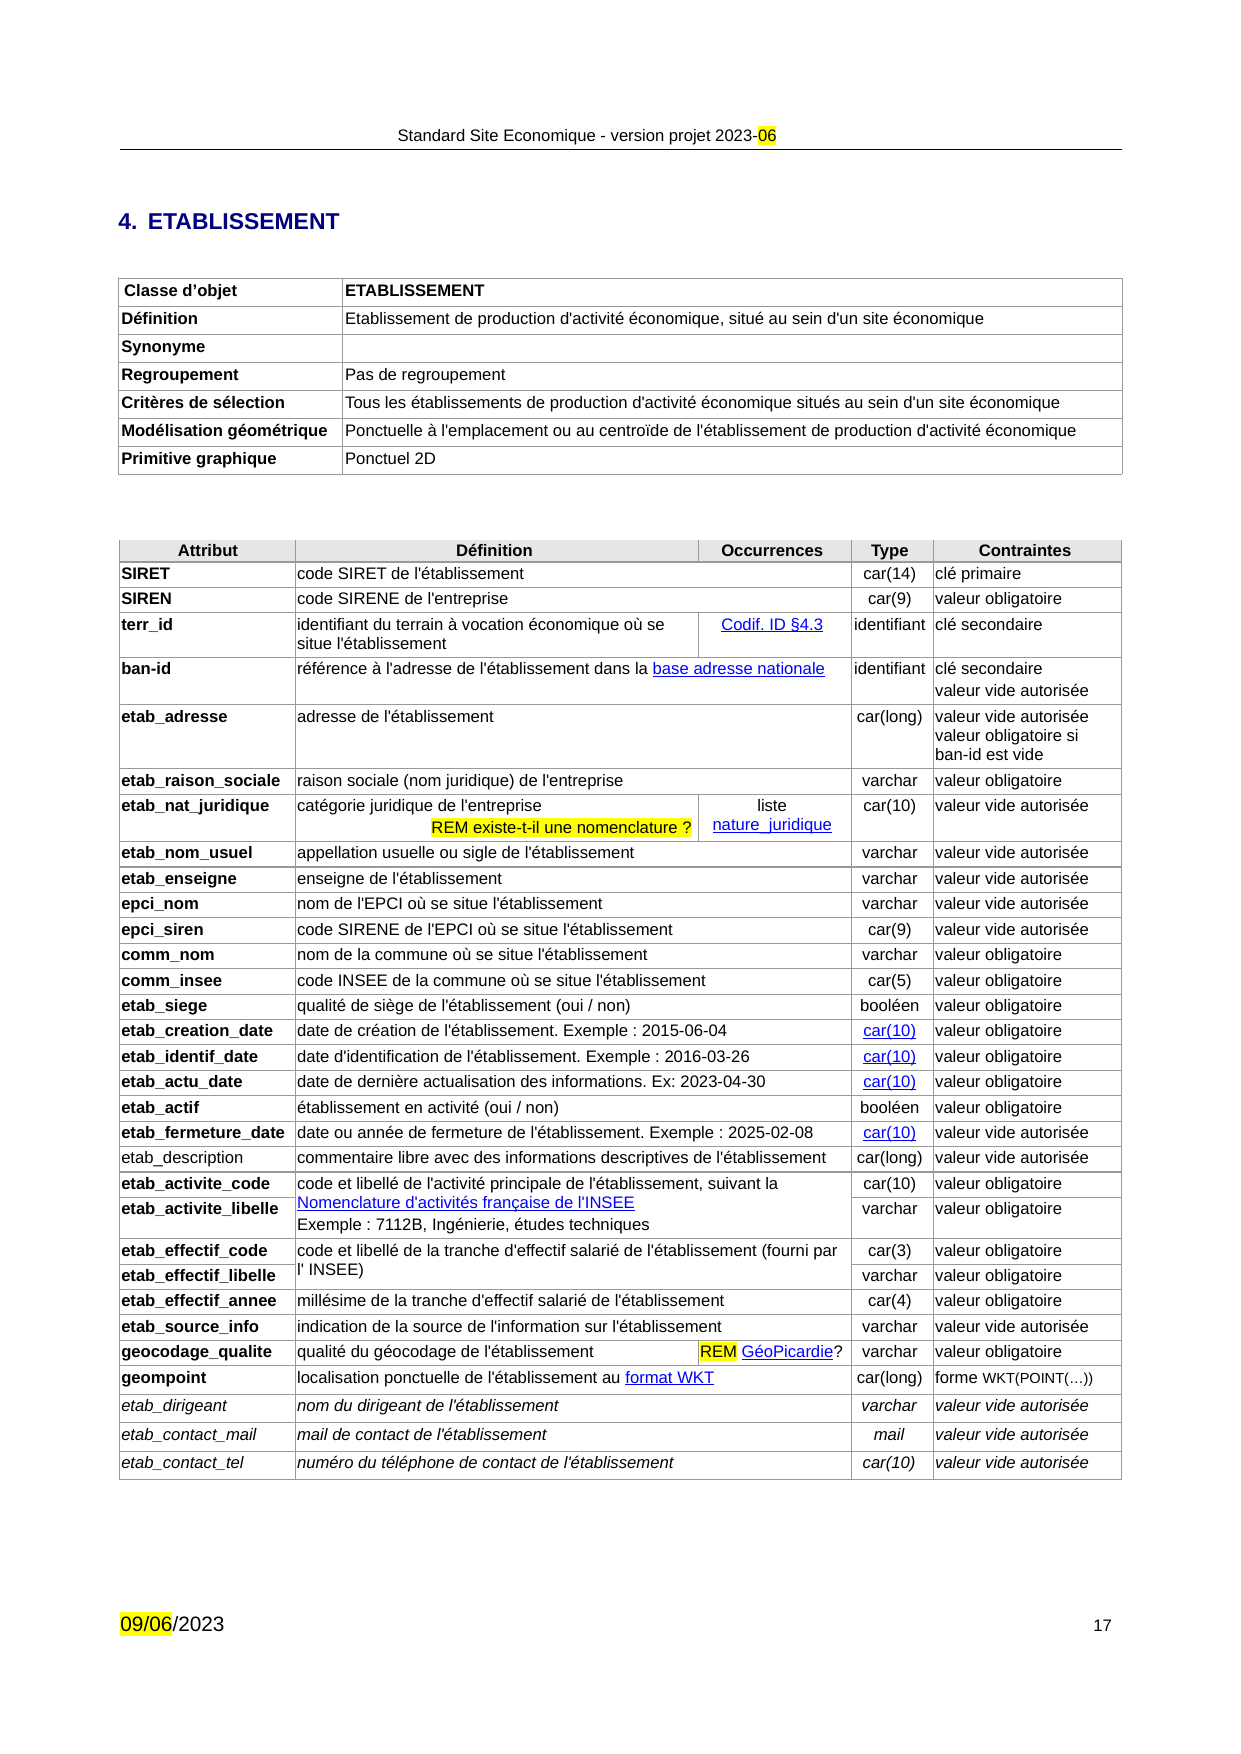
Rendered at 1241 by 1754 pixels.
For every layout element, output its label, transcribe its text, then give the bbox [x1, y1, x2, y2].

table_header Définition [296, 540, 698, 561]
table_cell mail [852, 1423, 933, 1451]
table_cell valeur obligatoire [934, 588, 1121, 612]
table_cell clé secondaire [934, 613, 1121, 657]
table_cell varchar [852, 769, 933, 793]
table_cell valeur obligatoire [934, 1071, 1121, 1095]
table_cell identifiant [852, 658, 933, 704]
table_cell varchar [852, 1198, 933, 1238]
table_cell code et libellé de la tranche d'effectif salarié de l'établissement (fourni par l' INSEE) [296, 1239, 851, 1289]
table_cell etab_contact_tel [120, 1452, 295, 1479]
table_cell valeur vide autorisée [934, 1122, 1121, 1146]
table_cell [343, 335, 1122, 362]
table_cell valeur obligatoire [934, 1198, 1121, 1238]
table_cell REM GéoPicardie? [699, 1341, 851, 1365]
table_cell valeur obligatoire [934, 969, 1121, 993]
table_header Type [852, 540, 933, 561]
table_cell localisation ponctuelle de l'établissement au format WKT [296, 1366, 851, 1394]
table_cell SIREN [120, 588, 295, 612]
table_cell valeur vide autorisée [934, 868, 1121, 892]
table_header ETABLISSEMENT [343, 279, 1122, 306]
table_cell car(10) [852, 1173, 933, 1197]
table_cell valeur vide autorisée [934, 1315, 1121, 1340]
table_cell nom du dirigeant de l'établissement [296, 1395, 851, 1422]
table_cell valeur vide autorisée [934, 1423, 1121, 1451]
table_cell etab_fermeture_date [120, 1122, 295, 1146]
table_cell varchar [852, 893, 933, 917]
table_cell car(3) [852, 1239, 933, 1263]
table_cell Codif. ID §4.3 [699, 613, 851, 657]
table_cell date ou année de fermeture de l'établissement. Exemple : 2025-02-08 [296, 1122, 851, 1146]
table_cell valeur vide autorisée [934, 842, 1121, 866]
table_cell référence à l'adresse de l'établissement dans la base adresse nationale [296, 658, 851, 704]
table_cell Primitive graphique [119, 447, 342, 474]
table_header Contraintes [934, 540, 1121, 561]
table_cell etab_activite_libelle [120, 1198, 295, 1238]
table_cell valeur obligatoire [934, 1045, 1121, 1070]
table_cell epci_siren [120, 918, 295, 943]
table_cell car(4) [852, 1290, 933, 1314]
table_cell ban-id [120, 658, 295, 704]
table_cell varchar [852, 868, 933, 892]
table_cell valeur obligatoire [934, 1239, 1121, 1263]
table_cell varchar [852, 1341, 933, 1365]
table_cell booléen [852, 995, 933, 1019]
table_cell liste nature_juridique [699, 795, 851, 841]
table_cell Regroupement [119, 363, 342, 389]
table_cell etab_effectif_annee [120, 1290, 295, 1314]
table_cell car(14) [852, 563, 933, 587]
table_cell etab_effectif_code [120, 1239, 295, 1263]
table_cell Ponctuelle à l'emplacement ou au centroïde de l'établissement de production d'activité économique [343, 419, 1122, 446]
table_cell Critères de sélection [119, 391, 342, 418]
table_cell valeur obligatoire [934, 1173, 1121, 1197]
table_cell varchar [852, 1265, 933, 1289]
table_cell car(10) [852, 1045, 933, 1070]
table_cell nom de l'EPCI où se situe l'établissement [296, 893, 851, 917]
table_cell geocodage_qualite [120, 1341, 295, 1365]
table_cell geompoint [120, 1366, 295, 1394]
table_cell car(10) [852, 1452, 933, 1479]
table_cell qualité du géocodage de l'établissement [296, 1341, 698, 1365]
table_cell etab_dirigeant [120, 1395, 295, 1422]
table_cell valeur vide autorisée [934, 918, 1121, 943]
table_cell etab_raison_sociale [120, 769, 295, 793]
table_cell valeur obligatoire [934, 1341, 1121, 1365]
table_cell clé primaire [934, 563, 1121, 587]
table_cell forme WKT(POINT(…)) [934, 1366, 1121, 1394]
table_cell qualité de siège de l'établissement (oui / non) [296, 995, 851, 1019]
table_cell valeur obligatoire [934, 1265, 1121, 1289]
table_cell car(10) [852, 1071, 933, 1095]
table_cell code SIRENE de l'entreprise [296, 588, 851, 612]
table_cell car(9) [852, 918, 933, 943]
table_cell Définition [119, 307, 342, 333]
table_cell valeur obligatoire [934, 1020, 1121, 1044]
table_cell car(9) [852, 588, 933, 612]
table_cell Pas de regroupement [343, 363, 1122, 389]
table_header Classe d’objet [119, 279, 342, 306]
table_cell code INSEE de la commune où se situe l'établissement [296, 969, 851, 993]
table_cell valeur vide autorisée [934, 1395, 1121, 1422]
subtitle ETABLISSEMENT [118, 208, 1122, 234]
table_cell valeur obligatoire [934, 1290, 1121, 1314]
table_header Attribut [120, 540, 295, 561]
table_cell etab_actu_date [120, 1071, 295, 1095]
table_cell car(long) [852, 1366, 933, 1394]
table_header Occurrences [699, 540, 851, 561]
table_cell mail de contact de l'établissement [296, 1423, 851, 1451]
table_cell car(10) [852, 1122, 933, 1146]
table_cell varchar [852, 1315, 933, 1340]
table_cell comm_insee [120, 969, 295, 993]
table_cell millésime de la tranche d'effectif salarié de l'établissement [296, 1290, 851, 1314]
table_cell date de création de l'établissement. Exemple : 2015-06-04 [296, 1020, 851, 1044]
table_cell valeur obligatoire [934, 995, 1121, 1019]
table_cell code SIRET de l'établissement [296, 563, 851, 587]
table_cell valeur vide autorisée [934, 1147, 1121, 1171]
table_cell etab_nat_juridique [120, 795, 295, 841]
table_cell etab_adresse [120, 705, 295, 768]
table_cell booléen [852, 1096, 933, 1121]
table_cell etab_source_info [120, 1315, 295, 1340]
table_cell SIRET [120, 563, 295, 587]
table_cell etab_creation_date [120, 1020, 295, 1044]
table_cell identifiant du terrain à vocation économique où se situe l'établissement [296, 613, 698, 657]
table_cell car(10) [852, 1020, 933, 1044]
table_cell epci_nom [120, 893, 295, 917]
table_cell valeur vide autorisée [934, 1452, 1121, 1479]
table_cell commentaire libre avec des informations descriptives de l'établissement [296, 1147, 851, 1171]
table_cell Modélisation géométrique [119, 419, 342, 446]
table_cell valeur vide autorisée valeur obligatoire si ban-id est vide [934, 705, 1121, 768]
table_cell catégorie juridique de l'entreprise REM existe-t-il une nomenclature ? [296, 795, 698, 841]
table_cell car(10) [852, 795, 933, 841]
table_cell etab_nom_usuel [120, 842, 295, 866]
table_cell identifiant [852, 613, 933, 657]
table_cell valeur vide autorisée [934, 795, 1121, 841]
table_cell car(5) [852, 969, 933, 993]
table_cell terr_id [120, 613, 295, 657]
table_cell adresse de l'établissement [296, 705, 851, 768]
table_cell valeur obligatoire [934, 944, 1121, 968]
table_cell indication de la source de l'information sur l'établissement [296, 1315, 851, 1340]
table_cell varchar [852, 1395, 933, 1422]
table_cell valeur vide autorisée [934, 893, 1121, 917]
table_cell numéro du téléphone de contact de l'établissement [296, 1452, 851, 1479]
table_cell appellation usuelle ou sigle de l'établissement [296, 842, 851, 866]
table_cell clé secondaire valeur vide autorisée [934, 658, 1121, 704]
table_cell etab_enseigne [120, 868, 295, 892]
table_cell car(long) [852, 705, 933, 768]
table_cell varchar [852, 944, 933, 968]
table_cell code SIRENE de l'EPCI où se situe l'établissement [296, 918, 851, 943]
table_cell Ponctuel 2D [343, 447, 1122, 474]
table_cell établissement en activité (oui / non) [296, 1096, 851, 1121]
table_cell code et libellé de l'activité principale de l'établissement, suivant la Nomenclature d'activités française de l'INSEE Exemple : 7112B, Ingénierie, études techniques [296, 1173, 851, 1238]
table_cell etab_actif [120, 1096, 295, 1121]
table_cell date de dernière actualisation des informations. Ex: 2023-04-30 [296, 1071, 851, 1095]
table_cell raison sociale (nom juridique) de l'entreprise [296, 769, 851, 793]
table_cell nom de la commune où se situe l'établissement [296, 944, 851, 968]
table_cell etab_description [120, 1147, 295, 1171]
table_cell etab_siege [120, 995, 295, 1019]
table_cell valeur obligatoire [934, 769, 1121, 793]
table_cell valeur obligatoire [934, 1096, 1121, 1121]
table_cell date d'identification de l'établissement. Exemple : 2016-03-26 [296, 1045, 851, 1070]
table_cell etab_identif_date [120, 1045, 295, 1070]
table_cell Etablissement de production d'activité économique, situé au sein d'un site économique [343, 307, 1122, 333]
table_cell enseigne de l'établissement [296, 868, 851, 892]
table_cell etab_activite_code [120, 1173, 295, 1197]
table_cell car(long) [852, 1147, 933, 1171]
table_cell varchar [852, 842, 933, 866]
table_cell etab_contact_mail [120, 1423, 295, 1451]
table_cell comm_nom [120, 944, 295, 968]
table_cell Tous les établissements de production d'activité économique situés au sein d'un site économique [343, 391, 1122, 418]
table_cell etab_effectif_libelle [120, 1265, 295, 1289]
table_cell Synonyme [119, 335, 342, 362]
